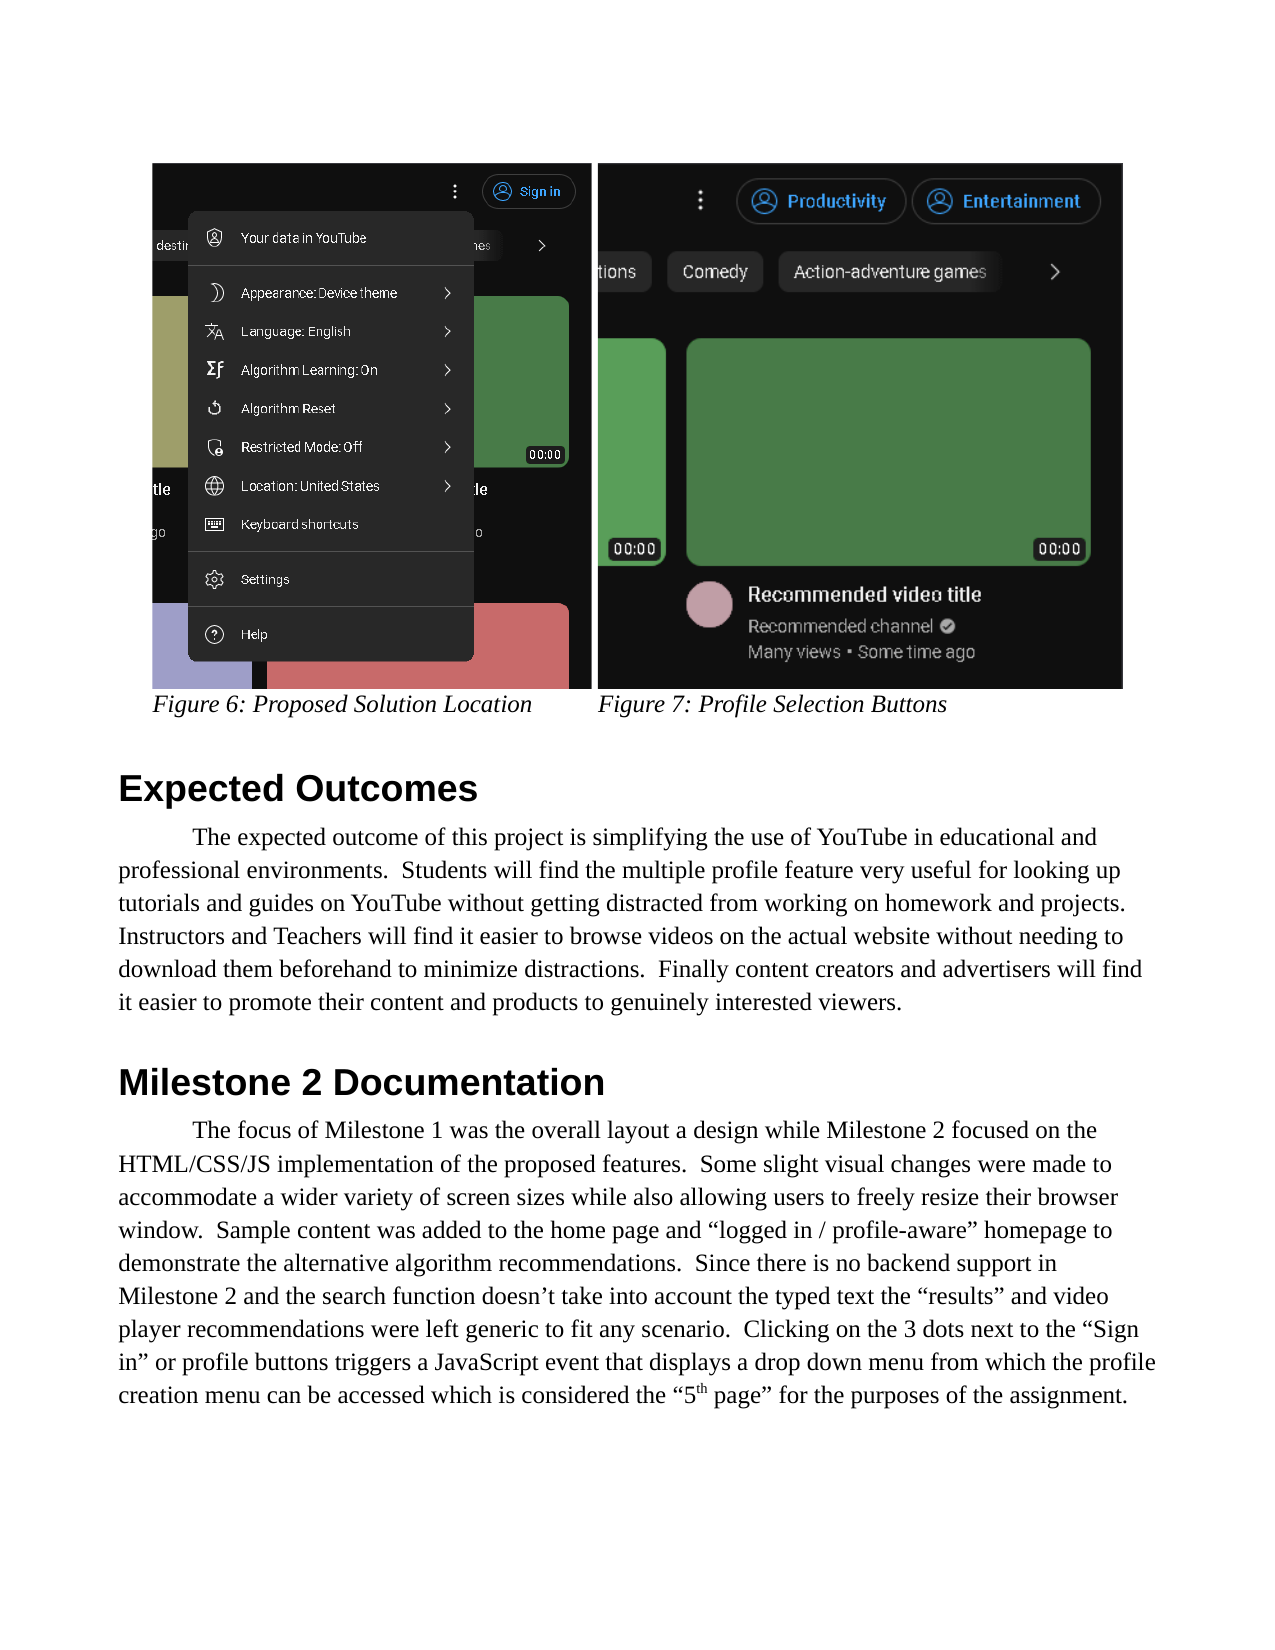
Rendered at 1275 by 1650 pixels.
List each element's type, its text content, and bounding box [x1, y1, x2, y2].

subtitle Milestone 2 Documentation [118, 1060, 1157, 1103]
subtitle Expected Outcomes [118, 767, 1157, 810]
picture [152, 163, 592, 689]
text The focus of Milestone 1 was the overall layout a design while Milestone 2 focused on the HTML/CSS/JS implementation of the proposed features. Some slight visual changes were made to accommodate a wider variety of screen sizes while also allowing users to freely resize their browser window. Sample content was added to the home page and “logged in / profile-aware” homepage to demonstrate the alternative algorithm recommendations. Since there is no backend support in Milestone 2 and the search function doesn’t take into account the typed text the “results” and video player recommendations were left generic to fit any scenario. Clicking on the 3 dots next to the “Sign in” or profile buttons triggers a JavaScript event that displays a drop down menu from which the profile creation menu can be accessed which is considered the “5th page” for the purposes of the assignment. [118, 1116, 1157, 1408]
text The expected outcome of this project is simplifying the use of YouTube in educational and professional environments. Students will find the multiple profile feature very useful for looking up tutorials and guides on YouTube without getting distracted from working on homework and projects. Instructors and Teachers will find it easier to browse videos on the actual website without needing to download them beforehand to minimize distractions. Finally content creators and advertisers will find it easier to promote their content and products to genuinely interested viewers. [118, 822, 1157, 1016]
picture [597, 163, 1123, 689]
text Figure 7: Profile Selection Buttons [598, 689, 1123, 717]
text Figure 6: Proposed Solution Location [152, 689, 592, 717]
